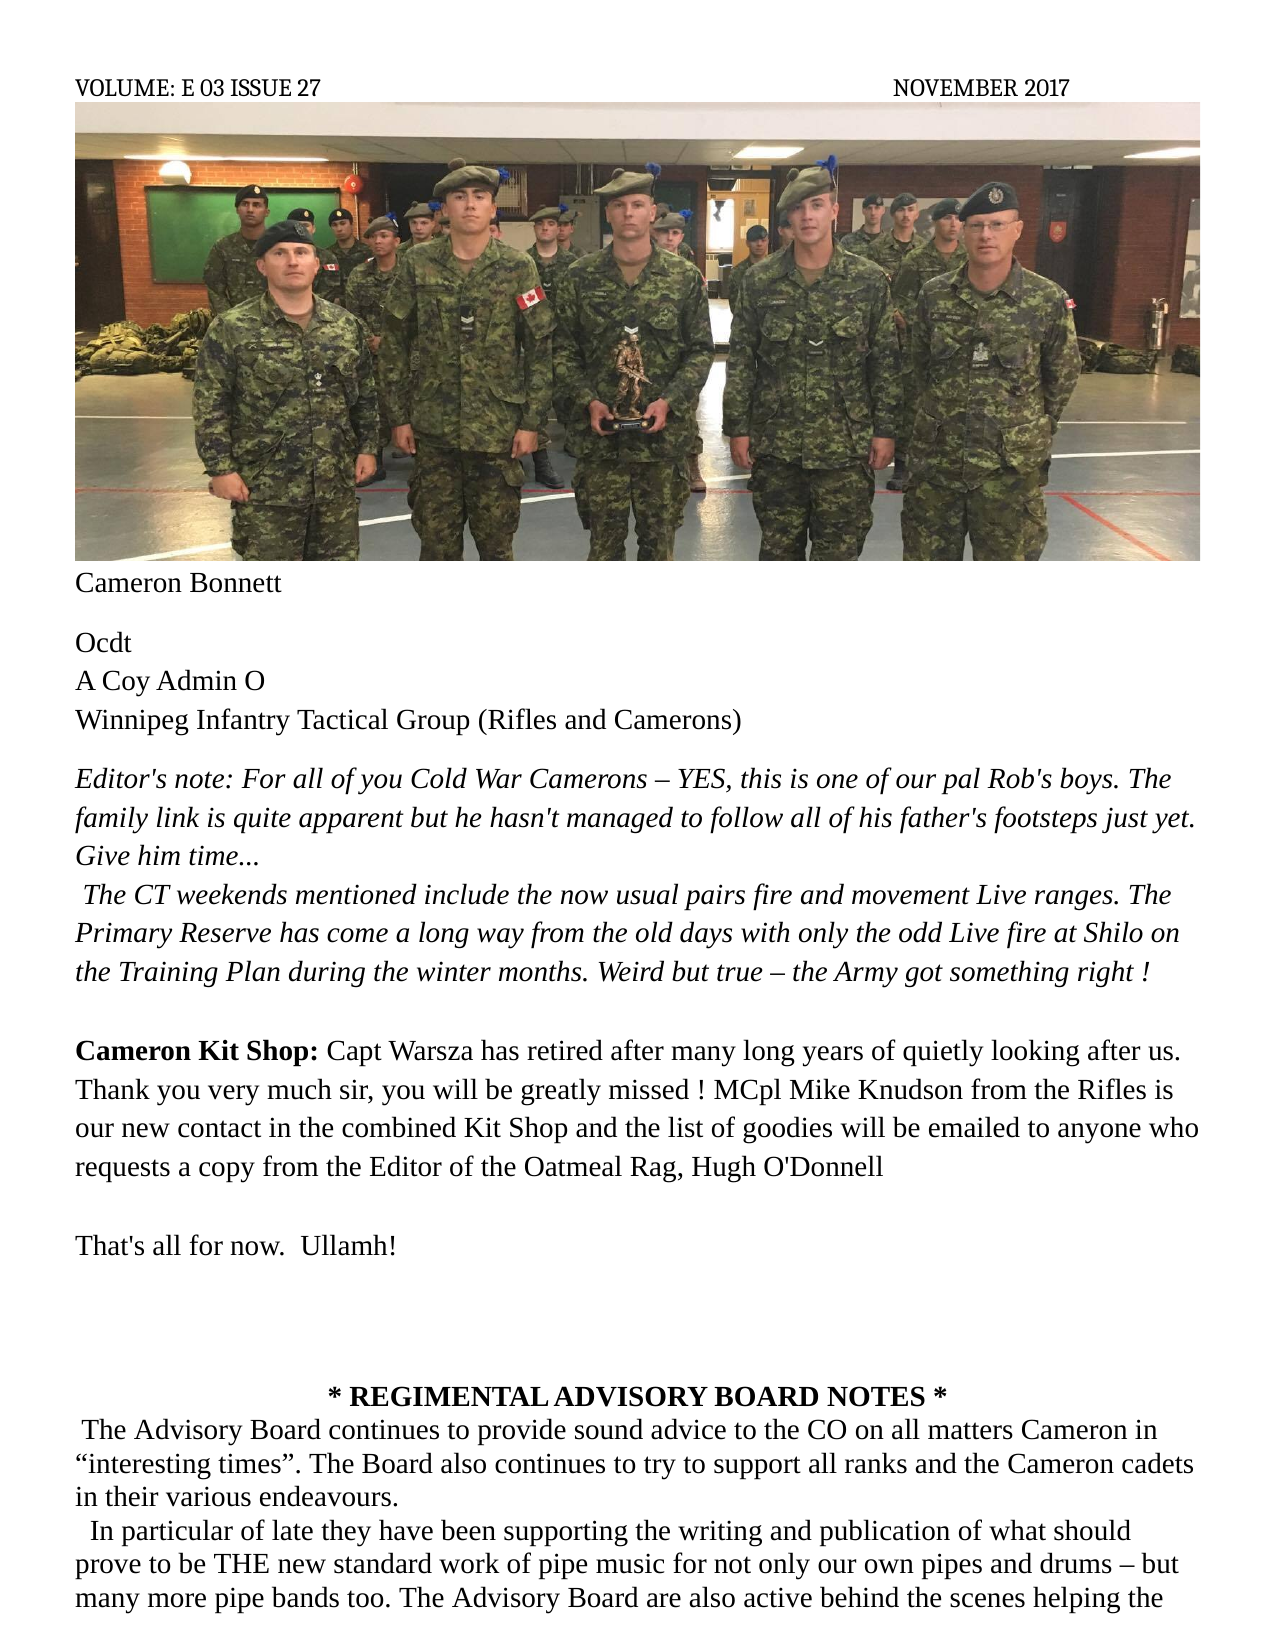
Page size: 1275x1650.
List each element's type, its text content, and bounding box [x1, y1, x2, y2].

picture [75, 102, 1200, 561]
text The Advisory Board continues to provide sound advice to the CO on all matters Cameron in “interesting times”. The Board also continues to try to support all ranks and the Cameron cadets in their various endeavours. In particular of late they have been supporting the writing and publication of what should prove to be THE new standard work of pipe music for not only our own pipes and drums – but many more pipe bands too. The Advisory Board are also active behind the scenes helping the [75, 1412, 1200, 1614]
text Cameron Bonnett [75, 561, 1200, 599]
text Ocdt A Coy Admin O Winnipeg Infantry Tactical Group (Rifles and Camerons) [75, 625, 1200, 735]
text Editor's note: For all of you Cold War Camerons – YES, this is one of our pal Rob's boys. The family link is quite apparent but he hasn't managed to follow all of his father's footsteps just yet. Give him time... The CT weekends mentioned include the now usual pairs fire and movement Live ranges. The Primary Reserve has come a long way from the old days with only the odd Live fire at Shilo on the Training Plan during the winter months. Weird but true – the Army got something right ! Cameron Kit Shop: Capt Warsza has retired after many long years of quietly looking after us. Thank you very much sir, you will be greatly missed ! MCpl Mike Knudson from the Rifles is our new contact in the combined Kit Shop and the list of goodies will be emailed to anyone who requests a copy from the Editor of the Oatmeal Rag, Hugh O'Donnell That's all for now. Ullamh! [75, 761, 1200, 1262]
text * Regimental Advisory Board Notes * [75, 1379, 1200, 1412]
